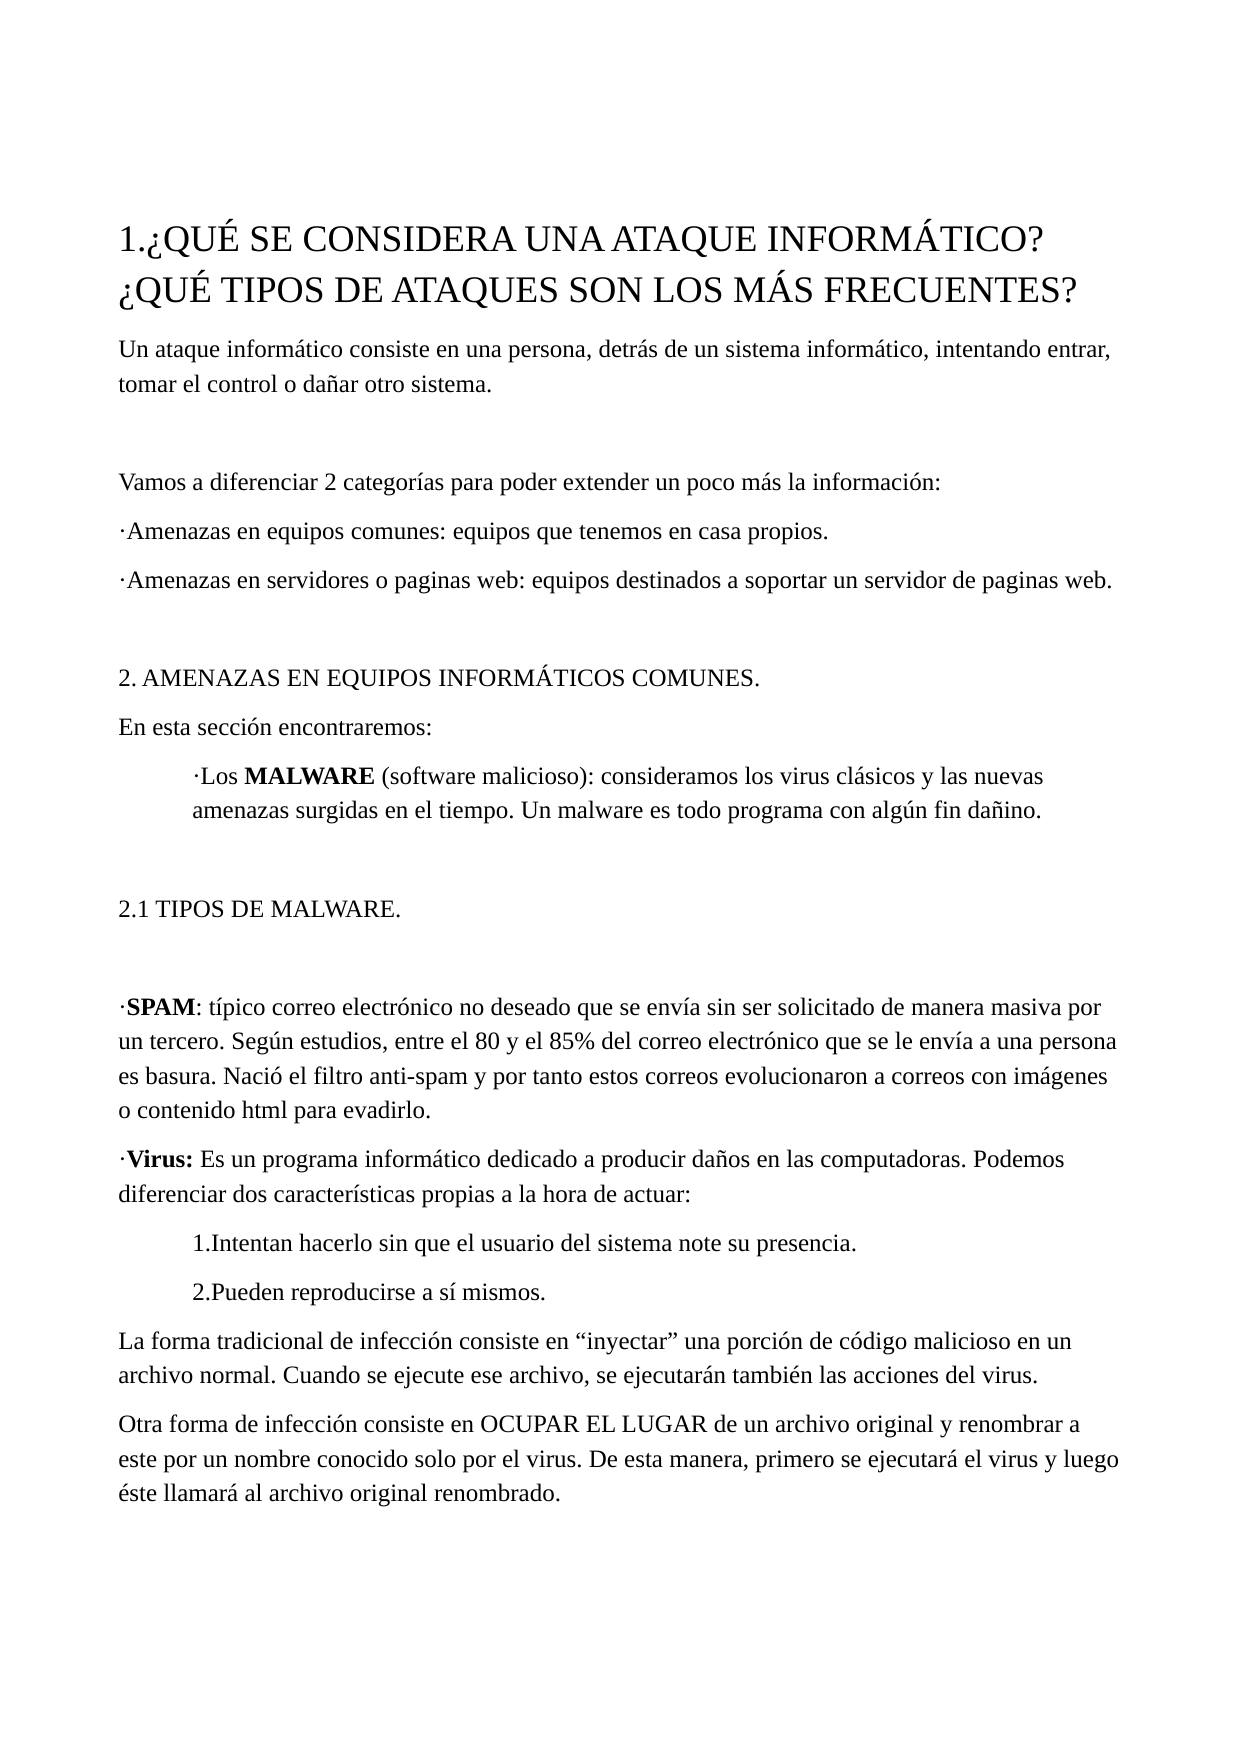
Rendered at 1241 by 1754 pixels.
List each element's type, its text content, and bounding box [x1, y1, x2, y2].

text 2.Pueden reproducirse a sí mismos. [118, 1277, 1122, 1306]
text 1.¿QUÉ SE CONSIDERA UNA ATAQUE INFORMÁTICO?¿QUÉ TIPOS DE ATAQUES SON LOS MÁS FRECUENTES? [118, 216, 1122, 311]
text Un ataque informático consiste en una persona, detrás de un sistema informático, intentando entrar, tomar el control o dañar otro sistema. [118, 334, 1122, 397]
text 2.1 TIPOS DE MALWARE. [118, 894, 1122, 922]
text Otra forma de infección consiste en OCUPAR EL LUGAR de un archivo original y renombrar a este por un nombre conocido solo por el virus. De esta manera, primero se ejecutará el virus y luego éste llamará al archivo original renombrado. [118, 1409, 1122, 1507]
text 2. AMENAZAS EN EQUIPOS INFORMÁTICOS COMUNES. [118, 663, 1122, 692]
text ·SPAM: típico correo electrónico no deseado que se envía sin ser solicitado de manera masiva por un tercero. Según estudios, entre el 80 y el 85% del correo electrónico que se le envía a una persona es basura. Nació el filtro anti-spam y por tanto estos correos evolucionaron a correos con imágenes o contenido html para evadirlo. [118, 992, 1122, 1124]
text La forma tradicional de infección consiste en “inyectar” una porción de código malicioso en un archivo normal. Cuando se ejecute ese archivo, se ejecutarán también las acciones del virus. [118, 1326, 1122, 1389]
text ·Amenazas en servidores o paginas web: equipos destinados a soportar un servidor de paginas web. [118, 565, 1122, 594]
text ·Amenazas en equipos comunes: equipos que tenemos en casa propios. [118, 516, 1122, 544]
text Vamos a diferenciar 2 categorías para poder extender un poco más la información: [118, 467, 1122, 496]
text 1.Intentan hacerlo sin que el usuario del sistema note su presencia. [118, 1228, 1122, 1257]
text ·Los MALWARE (software malicioso): consideramos los virus clásicos y las nuevas amenazas surgidas en el tiempo. Un malware es todo programa con algún fin dañino. [118, 761, 1122, 824]
text ·Virus: Es un programa informático dedicado a producir daños en las computadoras. Podemos diferenciar dos características propias a la hora de actuar: [118, 1144, 1122, 1208]
text En esta sección encontraremos: [118, 712, 1122, 741]
